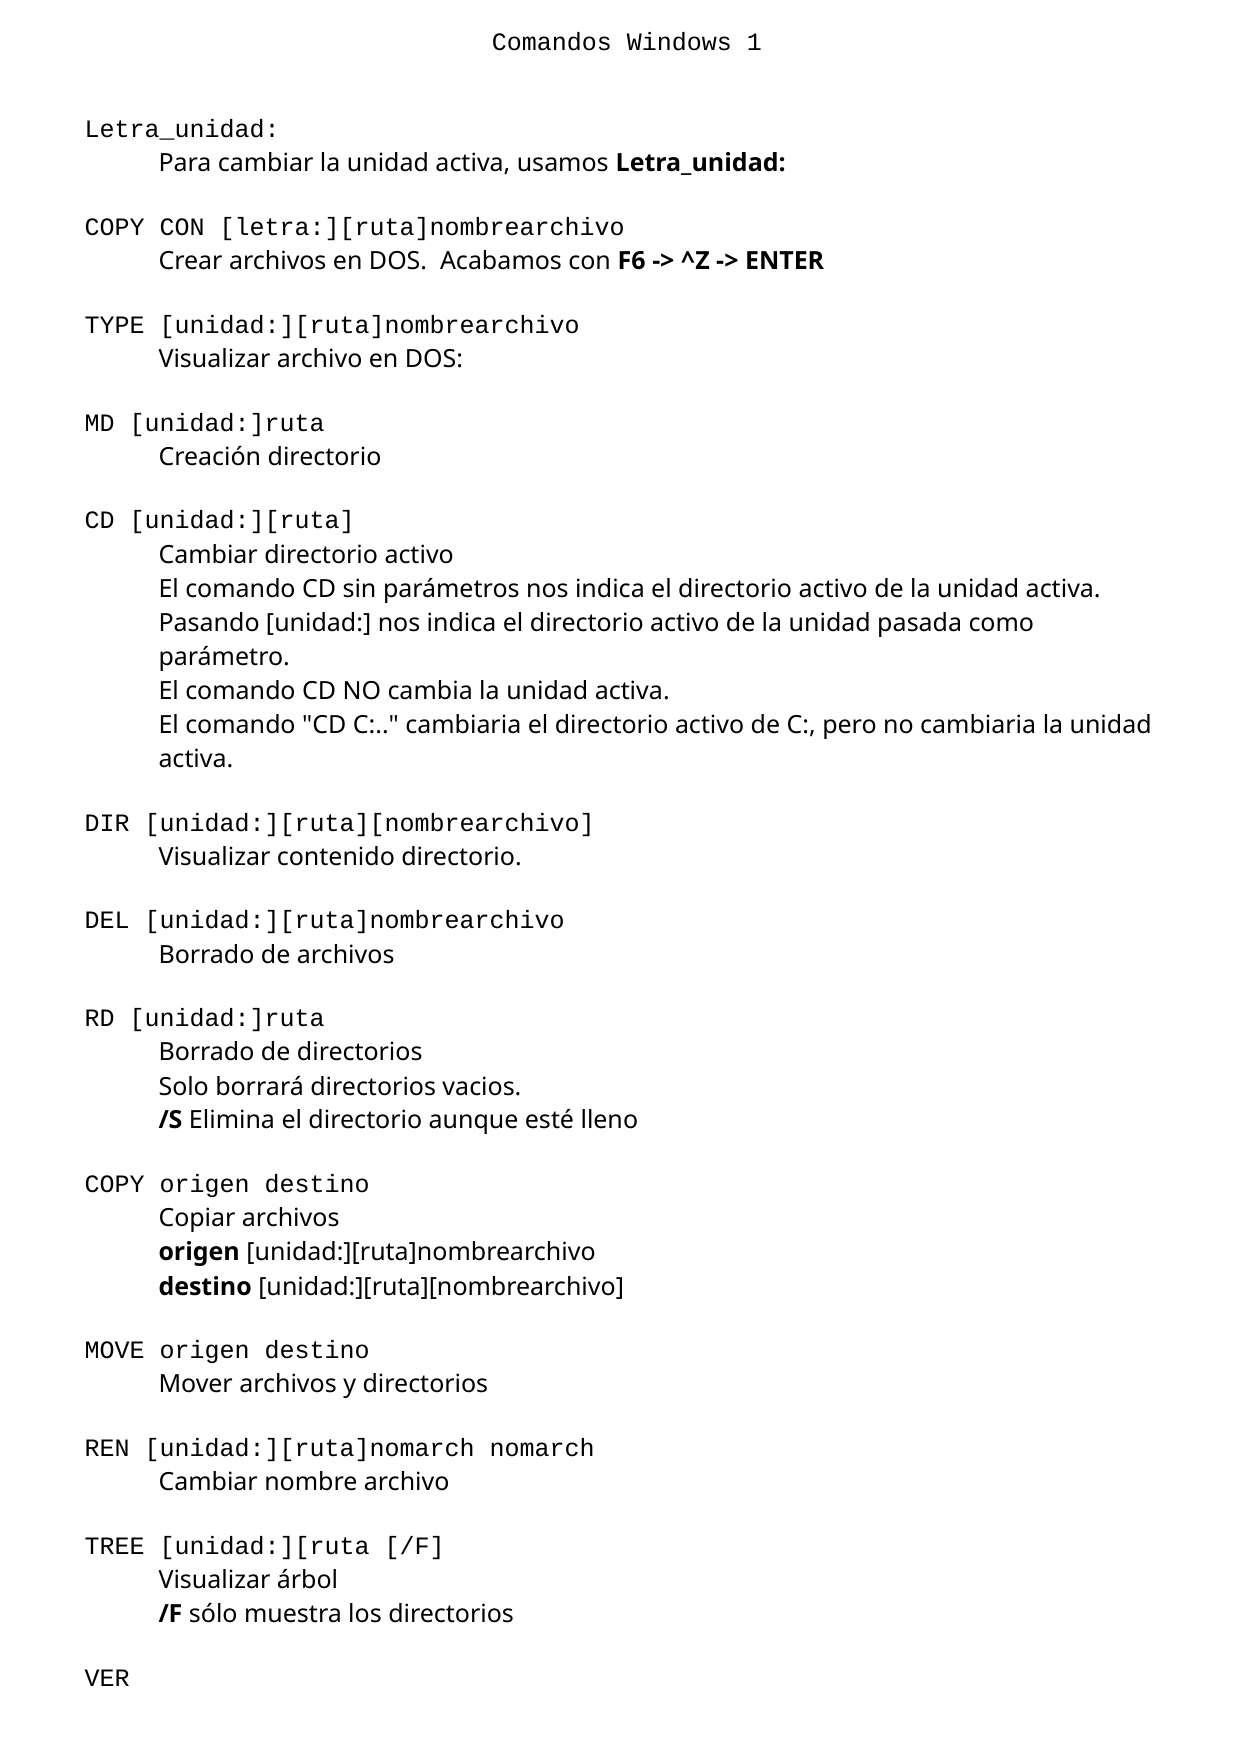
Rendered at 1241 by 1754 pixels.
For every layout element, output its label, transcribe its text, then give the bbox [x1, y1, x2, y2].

text Copiar archivos [158, 1200, 1169, 1234]
text Cambiar directorio activo [158, 536, 1169, 570]
text Creación directorio [158, 438, 1169, 472]
text Visualizar contenido directorio. [158, 838, 1169, 872]
text destino [unidad:][ruta][nombrearchivo] [158, 1268, 1169, 1302]
text MD [unidad:]ruta [84, 410, 1169, 438]
text Crear archivos en DOS. Acabamos con F6 -> ^Z -> ENTER [158, 243, 1169, 277]
text Para cambiar la unidad activa, usamos Letra_unidad: [158, 145, 1169, 179]
text VER [84, 1665, 1169, 1693]
text TREE [unidad:][ruta [/F] [84, 1533, 1169, 1562]
text COPY CON [letra:][ruta]nombrearchivo [84, 214, 1169, 243]
text Borrado de directorios [158, 1034, 1169, 1068]
text El comando "CD C:.." cambiaria el directorio activo de C:, pero no cambiaria la unidad activa. [158, 707, 1169, 775]
text Visualizar archivo en DOS: [158, 341, 1169, 375]
text Mover archivos y directorios [158, 1366, 1169, 1400]
text Borrado de archivos [158, 936, 1169, 970]
text TYPE [unidad:][ruta]nombrearchivo [84, 312, 1169, 341]
text Visualizar árbol [158, 1562, 1169, 1596]
text origen [unidad:][ruta]nombrearchivo [158, 1234, 1169, 1268]
text DIR [unidad:][ruta][nombrearchivo] [84, 810, 1169, 838]
text REN [unidad:][ruta]nomarch nomarch [84, 1435, 1169, 1464]
text Cambiar nombre archivo [158, 1464, 1169, 1498]
text /S Elimina el directorio aunque esté lleno [158, 1102, 1169, 1136]
text Solo borrará directorios vacios. [158, 1068, 1169, 1102]
text /F sólo muestra los directorios [158, 1596, 1169, 1630]
text Letra_unidad: [84, 117, 1169, 145]
text COPY origen destino [84, 1172, 1169, 1200]
text El comando CD sin parámetros nos indica el directorio activo de la unidad activa. Pasando [unidad:] nos indica el directorio activo de la unidad pasada como parámetro. [158, 570, 1169, 672]
text El comando CD NO cambia la unidad activa. [158, 672, 1169, 707]
text RD [unidad:]ruta [84, 1006, 1169, 1034]
text DEL [unidad:][ruta]nombrearchivo [84, 908, 1169, 936]
text CD [unidad:][ruta] [84, 508, 1169, 536]
text MOVE origen destino [84, 1338, 1169, 1366]
